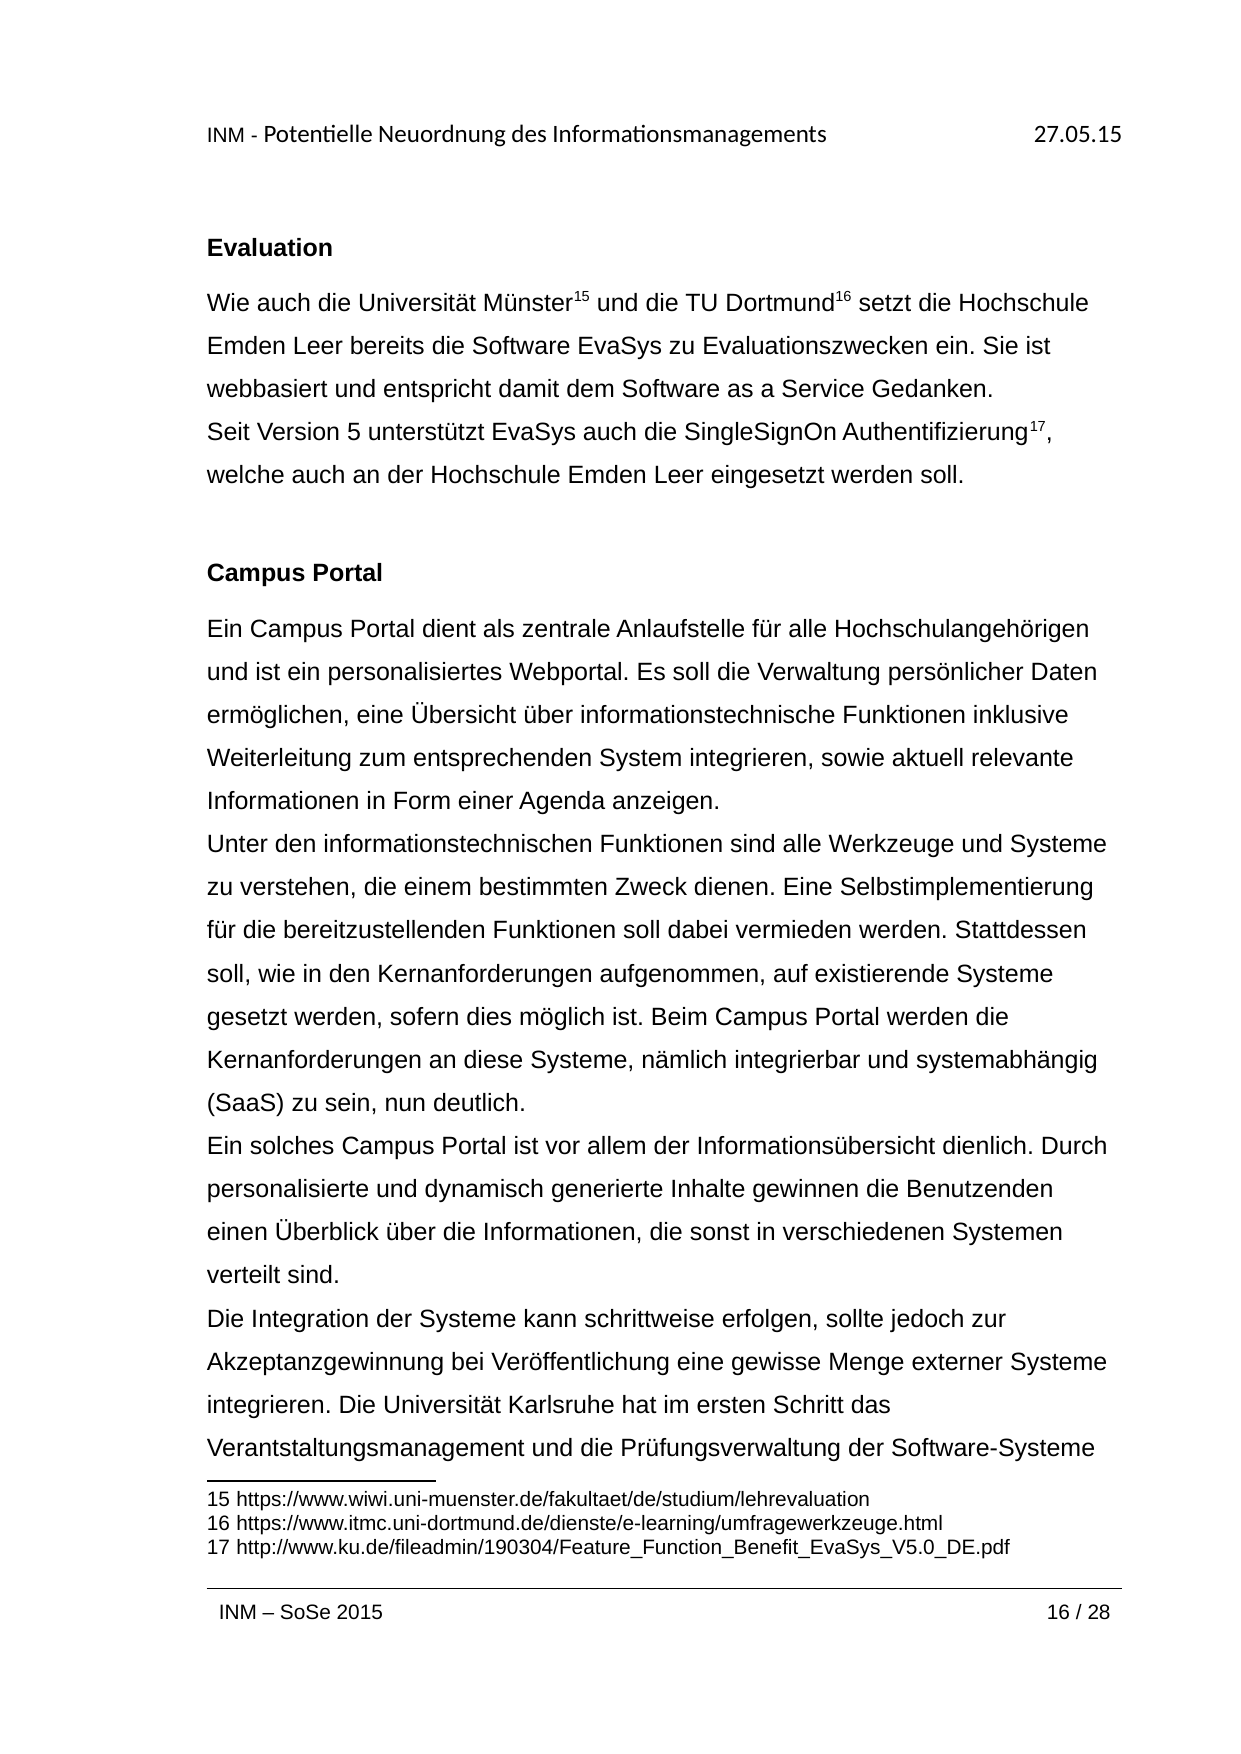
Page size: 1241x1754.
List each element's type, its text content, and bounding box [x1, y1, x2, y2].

text Wie auch die Universität Münster und die TU Dortmund setzt die Hochschule Emden Leer bereits die Software EvaSys zu Evaluationszwecken ein. Sie ist webbasiert und entspricht damit dem Software as a Service Gedanken. [207, 288, 1122, 403]
text Unter den informationstechnischen Funktionen sind alle Werkzeuge und Systeme zu verstehen, die einem bestimmten Zweck dienen. Eine Selbstimplementierung für die bereitzustellenden Funktionen soll dabei vermieden werden. Stattdessen soll, wie in den Kernanforderungen aufgenommen, auf existierende Systeme gesetzt werden, sofern dies möglich ist. Beim Campus Portal werden die Kernanforderungen an diese Systeme, nämlich integrierbar und systemabhängig (SaaS) zu sein, nun deutlich. [207, 829, 1122, 1117]
text Seit Version 5 unterstützt EvaSys auch die SingleSignOn Authentifizierung, welche auch an der Hochschule Emden Leer eingesetzt werden soll. [207, 417, 1122, 489]
subtitle Campus Portal [207, 558, 1122, 587]
text Ein solches Campus Portal ist vor allem der Informationsübersicht dienlich. Durch personalisierte und dynamisch generierte Inhalte gewinnen die Benutzenden einen Überblick über die Informationen, die sonst in verschiedenen Systemen verteilt sind. [207, 1131, 1122, 1289]
text https://www.wiwi.uni-muenster.de/fakultaet/de/studium/lehrevaluation [207, 1487, 1122, 1511]
text http://www.ku.de/fileadmin/190304/Feature_Function_Benefit_EvaSys_V5.0_DE.pdf [207, 1535, 1122, 1559]
text Die Integration der Systeme kann schrittweise erfolgen, sollte jedoch zur Akzeptanzgewinnung bei Veröffentlichung eine gewisse Menge externer Systeme integrieren. Die Universität Karlsruhe hat im ersten Schritt das Verantstaltungsmanagement und die Prüfungsverwaltung der Software-Systeme [207, 1303, 1122, 1462]
text Ein Campus Portal dient als zentrale Anlaufstelle für alle Hochschulangehörigen und ist ein personalisiertes Webportal. Es soll die Verwaltung persönlicher Daten ermöglichen, eine Übersicht über informationstechnische Funktionen inklusive Weiterleitung zum entsprechenden System integrieren, sowie aktuell relevante Informationen in Form einer Agenda anzeigen. [207, 613, 1122, 815]
subtitle Evaluation [207, 232, 1122, 261]
text https://www.itmc.uni-dortmund.de/dienste/e-learning/umfragewerkzeuge.html [207, 1511, 1122, 1535]
